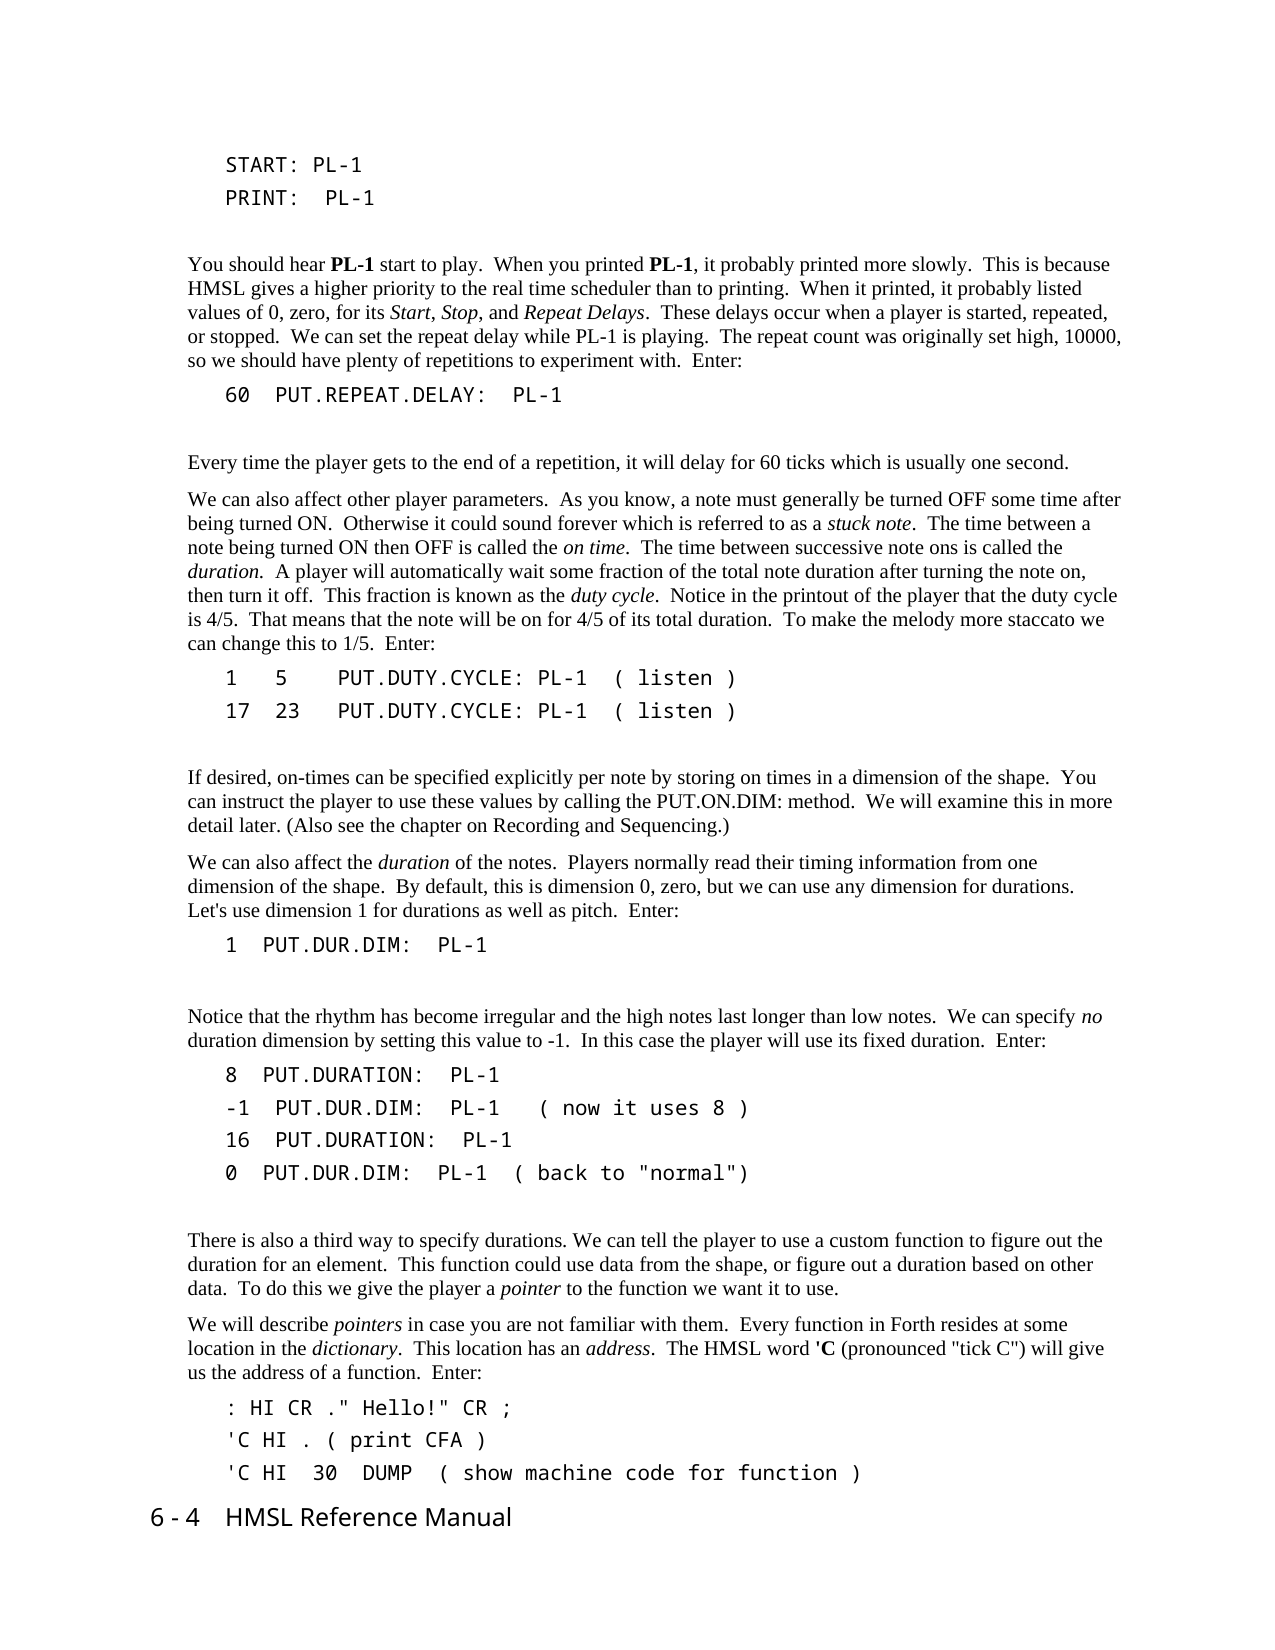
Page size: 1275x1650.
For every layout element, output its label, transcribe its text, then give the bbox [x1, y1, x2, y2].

text Every time the player gets to the end of a repetition, it will delay for 60 ticks which is usually one second. [187, 450, 1125, 474]
text START: PL-1 [225, 150, 1125, 178]
text PRINT: PL-1 [225, 183, 1125, 211]
text 60 PUT.REPEAT.DELAY: PL-1 [225, 381, 1125, 409]
text 'C HI 30 DUMP ( show machine code for function ) [225, 1458, 1125, 1486]
text 8 PUT.DURATION: PL-1 [225, 1060, 1125, 1089]
text If desired, on-times can be specified explicitly per note by storing on times in a dimension of the shape. You can instruct the player to use these values by calling the PUT.ON.DIM: method. We will examine this in more detail later. (Also see the chapter on Recording and Sequencing.) [187, 765, 1125, 837]
text Notice that the rhythm has become irregular and the high notes last longer than low notes. We can specify no duration dimension by setting this value to -1. In this case the player will use its fixed duration. Enter: [187, 1004, 1125, 1052]
text 1 PUT.DUR.DIM: PL-1 [225, 931, 1125, 959]
text We will describe pointers in case you are not familiar with them. Every function in Forth resides at some location in the dictionary. This location has an address. The HMSL word 'C (pronounced "tick C") will give us the address of a function. Enter: [187, 1312, 1125, 1384]
text 1 5 PUT.DUTY.CYCLE: PL-1 ( listen ) [225, 663, 1125, 692]
text We can also affect the duration of the notes. Players normally read their timing information from one dimension of the shape. By default, this is dimension 0, zero, but we can use any dimension for durations. Let's use dimension 1 for durations as well as pitch. Enter: [187, 850, 1125, 922]
text 17 23 PUT.DUTY.CYCLE: PL-1 ( listen ) [225, 696, 1125, 724]
text There is also a third way to specify durations. We can tell the player to use a custom function to figure out the duration for an element. This function could use data from the shape, or figure out a duration based on other data. To do this we give the player a pointer to the function we want it to use. [187, 1227, 1125, 1300]
text 0 PUT.DUR.DIM: PL-1 ( back to "normal") [225, 1158, 1125, 1187]
text 'C HI . ( print CFA ) [225, 1425, 1125, 1454]
text : HI CR ." Hello!" CR ; [225, 1393, 1125, 1421]
text We can also affect other player parameters. As you know, a note must generally be turned OFF some time after being turned ON. Otherwise it could sound forever which is referred to as a stuck note. The time between a note being turned ON then OFF is called the on time. The time between successive note ons is called the duration. A player will automatically wait some fraction of the total note duration after turning the note on, then turn it off. This fraction is known as the duty cycle. Notice in the printout of the player that the duty cycle is 4/5. That means that the note will be on for 4/5 of its total duration. To make the melody more staccato we can change this to 1/5. Enter: [187, 487, 1125, 655]
text You should hear PL-1 start to play. When you printed PL-1, it probably printed more slowly. This is because HMSL gives a higher priority to the real time scheduler than to printing. When it printed, it probably listed values of 0, zero, for its Start, Stop, and Repeat Delays. These delays occur when a player is started, repeated, or stopped. We can set the repeat delay while PL-1 is playing. The repeat count was originally set high, 10000, so we should have plenty of repetitions to experiment with. Enter: [187, 252, 1125, 372]
text -1 PUT.DUR.DIM: PL-1 ( now it uses 8 ) [225, 1093, 1125, 1121]
text 16 PUT.DURATION: PL-1 [225, 1126, 1125, 1154]
